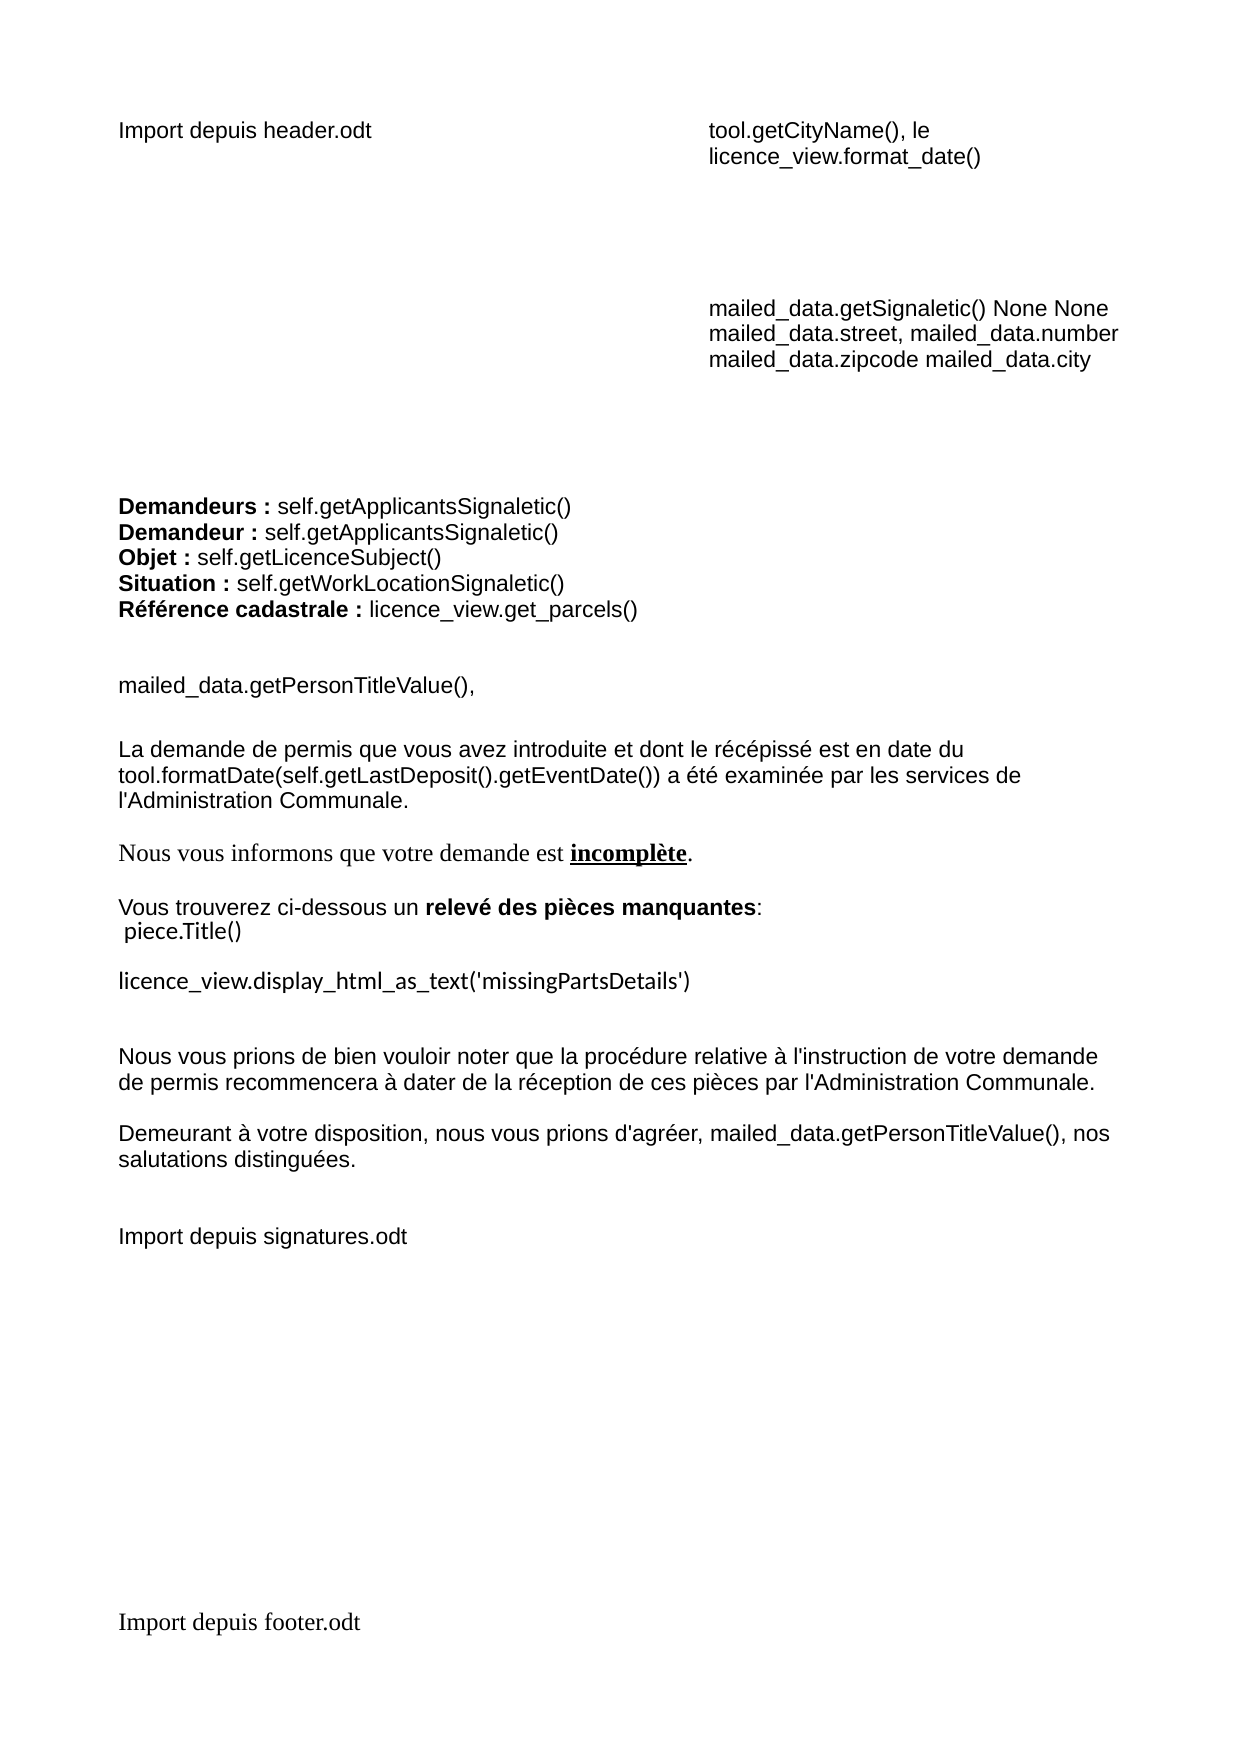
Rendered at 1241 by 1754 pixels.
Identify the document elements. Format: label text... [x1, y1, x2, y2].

text Demeurant à votre disposition, nous vous prions d'agréer, mailed_data.getPersonTitleValue(), nos salutations distinguées. [118, 1121, 1122, 1172]
text Demandeur : self.getApplicantsSignaletic() [118, 519, 1122, 545]
table_header tool.getCityName(), le licence_view.format_date() mailed_data.getSignaletic() None None mailed_data.street, mailed_data.number mailed_data.zipcode mailed_data.city [709, 118, 1128, 384]
text mailed_data.getPersonTitleValue(), [118, 673, 1122, 699]
text Référence cadastrale : licence_view.get_parcels() [118, 596, 1122, 622]
text licence_view.display_html_as_text('missingPartsDetails') [118, 970, 1122, 995]
text Objet : self.getLicenceSubject() [118, 545, 1122, 571]
text Situation : self.getWorkLocationSignaletic() [118, 571, 1122, 596]
text Demandeurs : self.getApplicantsSignaletic() [118, 494, 1122, 519]
table_header Import depuis header.odt [118, 118, 708, 384]
text Vous trouverez ci-dessous un relevé des pièces manquantes: [118, 895, 1122, 920]
text La demande de permis que vous avez introduite et dont le récépissé est en date du tool.formatDate(self.getLastDeposit().getEventDate()) a été examinée par les services de l'Administration Communale. [118, 737, 1122, 814]
text Import depuis signatures.odt [118, 1223, 1122, 1249]
text Nous vous informons que votre demande est incomplète. [118, 839, 1122, 867]
table_header piece.Title() [118, 920, 1122, 945]
text Nous vous prions de bien vouloir noter que la procédure relative à l'instruction de votre demande de permis recommencera à dater de la réception de ces pièces par l'Administration Communale. [118, 1044, 1122, 1095]
